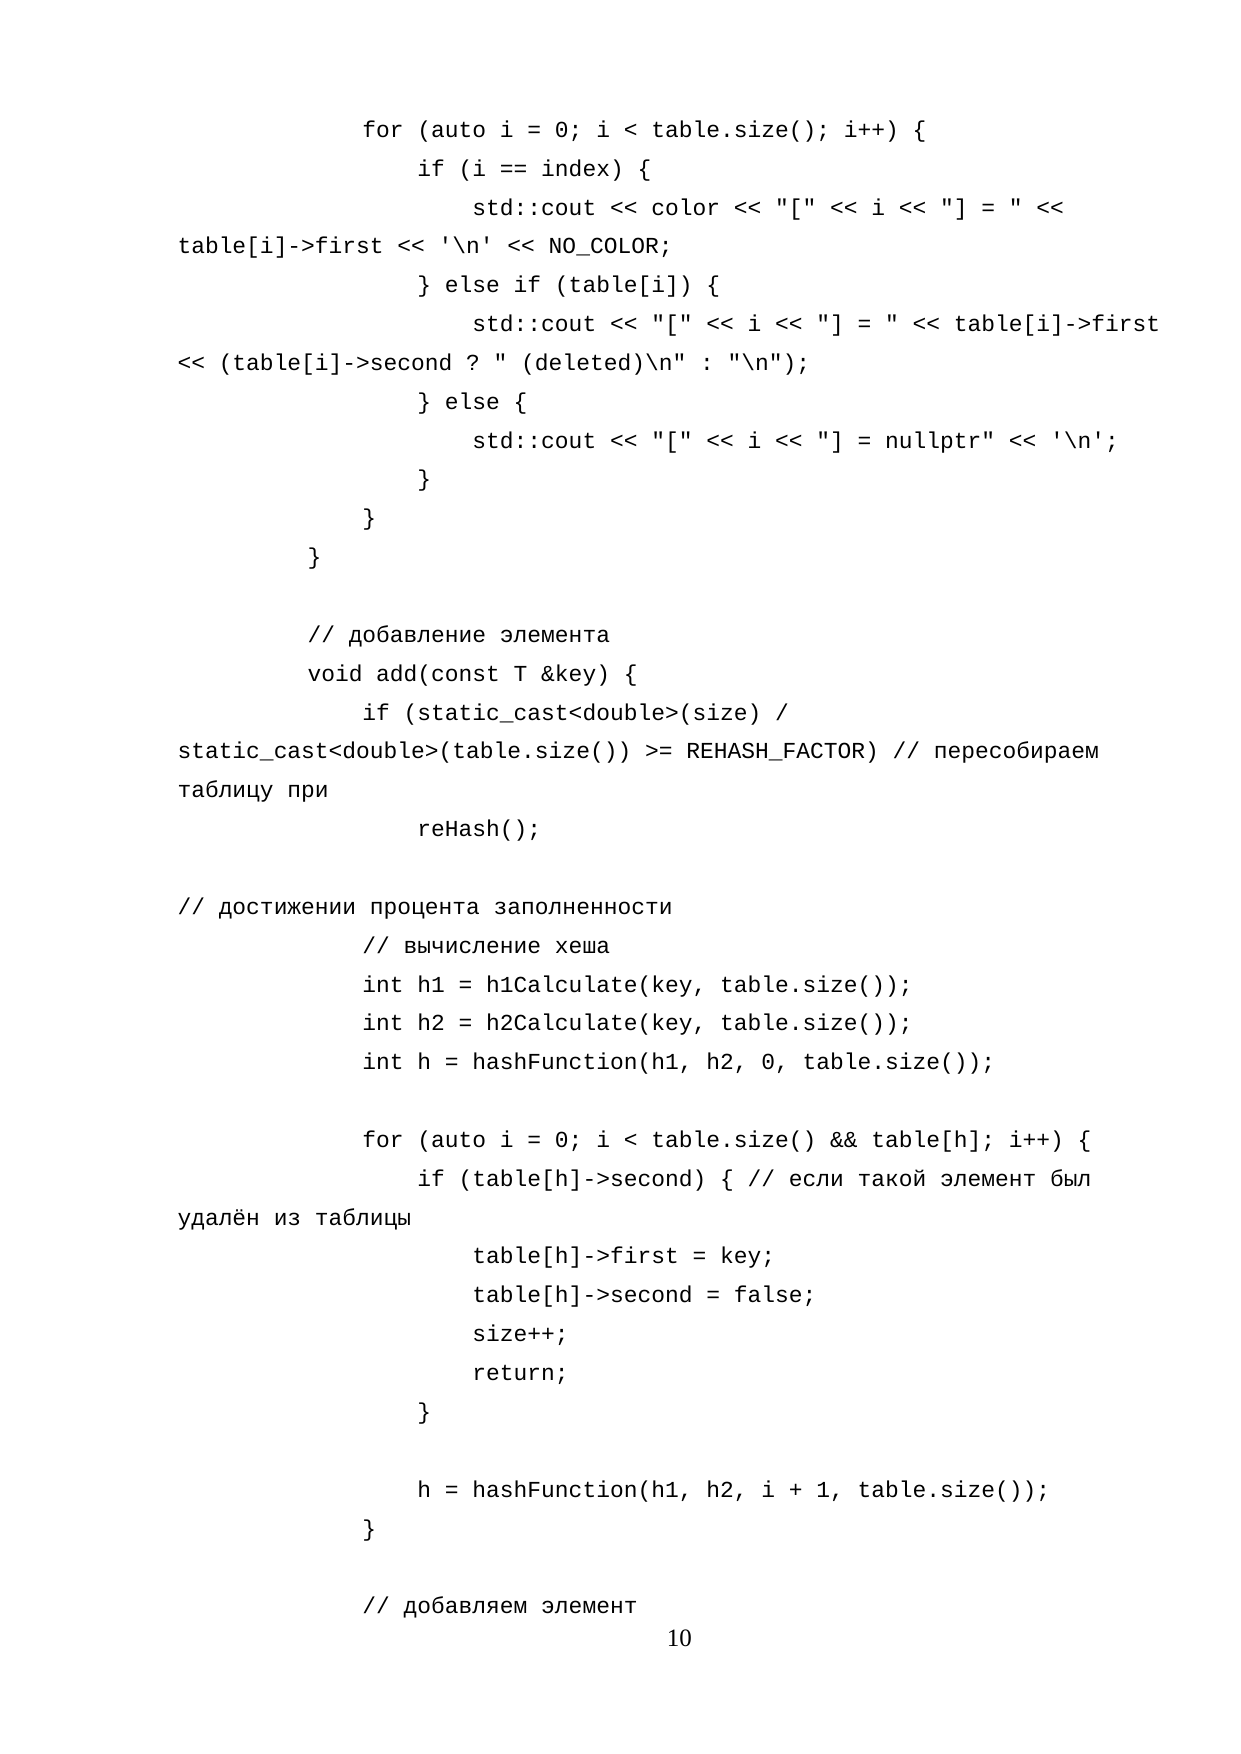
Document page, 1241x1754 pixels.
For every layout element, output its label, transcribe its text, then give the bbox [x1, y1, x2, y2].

text return; [177, 1361, 1181, 1387]
text table[h]->first = key; [177, 1245, 1181, 1271]
text // достижении процента заполненности [177, 856, 1181, 921]
text } [177, 507, 1181, 533]
text int h = hashFunction(h1, h2, 0, table.size()); [177, 1051, 1181, 1077]
text void add(const T &key) { [177, 662, 1181, 688]
text } else { [177, 390, 1181, 416]
text std::cout << color << "[" << i << "] = " << table[i]->first << '\n' << NO_COLOR; [177, 196, 1181, 261]
text for (auto i = 0; i < table.size(); i++) { [177, 118, 1181, 144]
text std::cout << "[" << i << "] = nullptr" << '\n'; [177, 429, 1181, 455]
text } [177, 468, 1181, 494]
text for (auto i = 0; i < table.size() && table[h]; i++) { [177, 1128, 1181, 1154]
text if (table[h]->second) { // если такой элемент был удалён из таблицы [177, 1167, 1181, 1232]
text if (static_cast<double>(size) / static_cast<double>(table.size()) >= REHASH_FACTOR) // пересобираем таблицу при [177, 701, 1181, 804]
text // добавляем элемент [177, 1594, 1181, 1621]
text std::cout << "[" << i << "] = " << table[i]->first << (table[i]->second ? " (deleted)\n" : "\n"); [177, 312, 1181, 377]
text } [177, 1400, 1181, 1426]
text } [177, 546, 1181, 571]
text int h1 = h1Calculate(key, table.size()); [177, 973, 1181, 999]
text if (i == index) { [177, 157, 1181, 183]
text size++; [177, 1323, 1181, 1348]
text int h2 = h2Calculate(key, table.size()); [177, 1012, 1181, 1038]
text } else if (table[i]) { [177, 273, 1181, 299]
text // вычисление хеша [177, 934, 1181, 960]
text } [177, 1517, 1181, 1543]
text reHash(); [177, 817, 1181, 843]
text table[h]->second = false; [177, 1284, 1181, 1310]
text // добавление элемента [177, 623, 1181, 649]
text h = hashFunction(h1, h2, i + 1, table.size()); [177, 1478, 1181, 1504]
